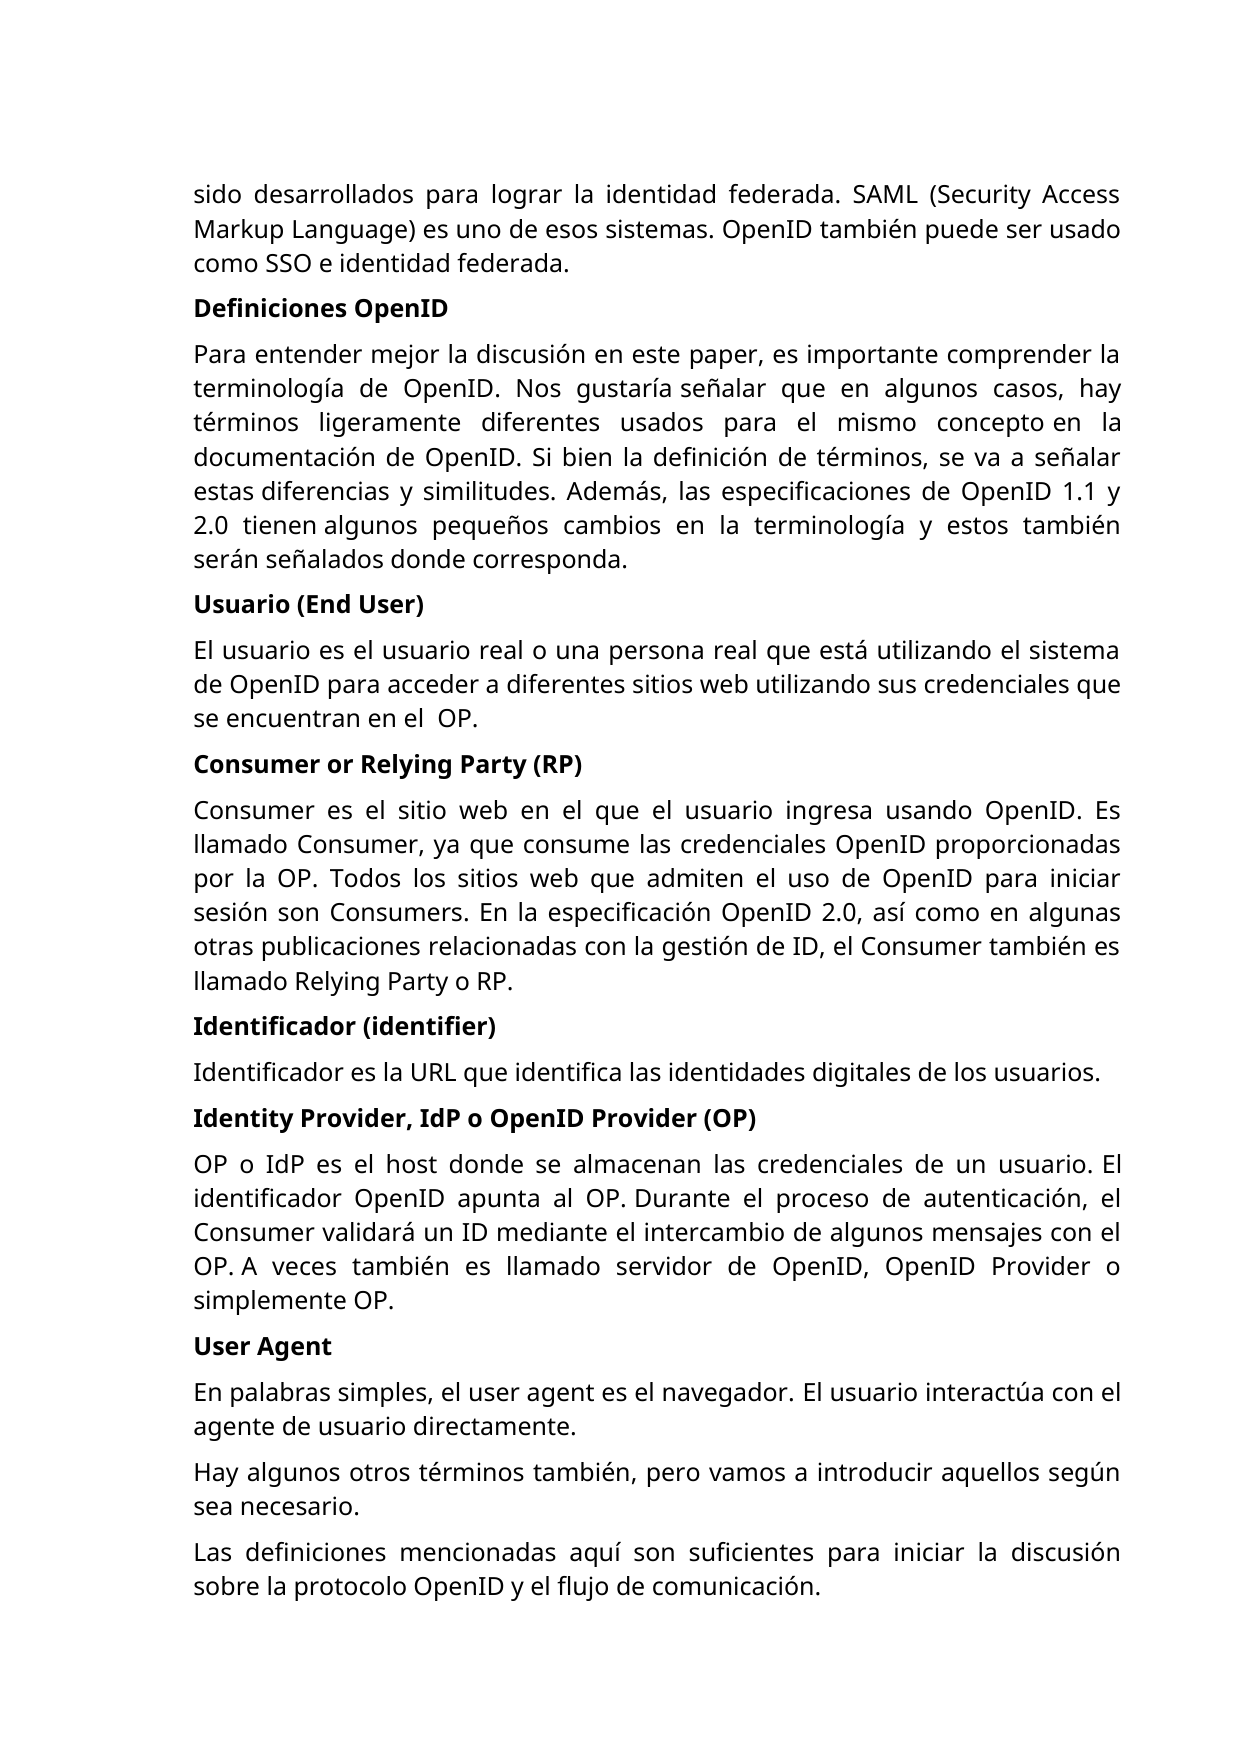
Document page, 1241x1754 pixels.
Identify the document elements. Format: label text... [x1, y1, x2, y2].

text Identificador (identifier) [503, 1009, 1122, 1043]
text Definiciones OpenID [455, 291, 1122, 325]
text sido desarrollados para lograr la identidad federada. SAML (Security Access Markup Language) es uno de esos sistemas. OpenID también puede ser usado como SSO e identidad federada. [193, 177, 1122, 279]
text Para entender mejor la discusión en este paper, es importante comprender la terminología de OpenID. Nos gustaría señalar que en algunos casos, hay términos ligeramente diferentes usados para el mismo concepto en la documentación de OpenID. Si bien la definición de términos, se va a señalar estas diferencias y similitudes. Además, las especificaciones de OpenID 1.1 y 2.0 tienen algunos pequeños cambios en la terminología y estos también serán señalados donde corresponda. [193, 337, 1122, 575]
text Consumer or Relying Party (RP) [589, 747, 1122, 781]
text Identity Provider, IdP o OpenID Provider (OP) [763, 1101, 1122, 1135]
text Usuario (End User) [431, 587, 1122, 621]
text En palabras simples, el user agent es el navegador. El usuario interactúa con el agente de usuario directamente. [193, 1374, 1122, 1442]
text Consumer es el sitio web en el que el usuario ingresa usando OpenID. Es llamado Consumer, ya que consume las credenciales OpenID proporcionadas por la OP. Todos los sitios web que admiten el uso de OpenID para iniciar sesión son Consumers. En la especificación OpenID 2.0, así como en algunas otras publicaciones relacionadas con la gestión de ID, el Consumer también es llamado Relying Party o RP. [193, 793, 1122, 997]
text User Agent [193, 1328, 1122, 1363]
text OP o IdP es el host donde se almacenan las credenciales de un usuario. El identificador OpenID apunta al OP. Durante el proceso de autenticación, el Consumer validará un ID mediante el intercambio de algunos mensajes con el OP. A veces también es llamado servidor de OpenID, OpenID Provider o simplemente OP. [193, 1146, 1122, 1317]
text Hay algunos otros términos también, pero vamos a introducir aquellos según sea necesario. [193, 1454, 1122, 1522]
text Identificador es la URL que identifica las identidades digitales de los usuarios. [193, 1055, 1102, 1089]
text Las definiciones mencionadas aquí son suficientes para iniciar la discusión sobre la protocolo OpenID y el flujo de comunicación. [193, 1534, 1122, 1602]
text El usuario es el usuario real o una persona real que está utilizando el sistema de OpenID para acceder a diferentes sitios web utilizando sus credenciales que se encuentran en el OP. [193, 633, 1122, 735]
